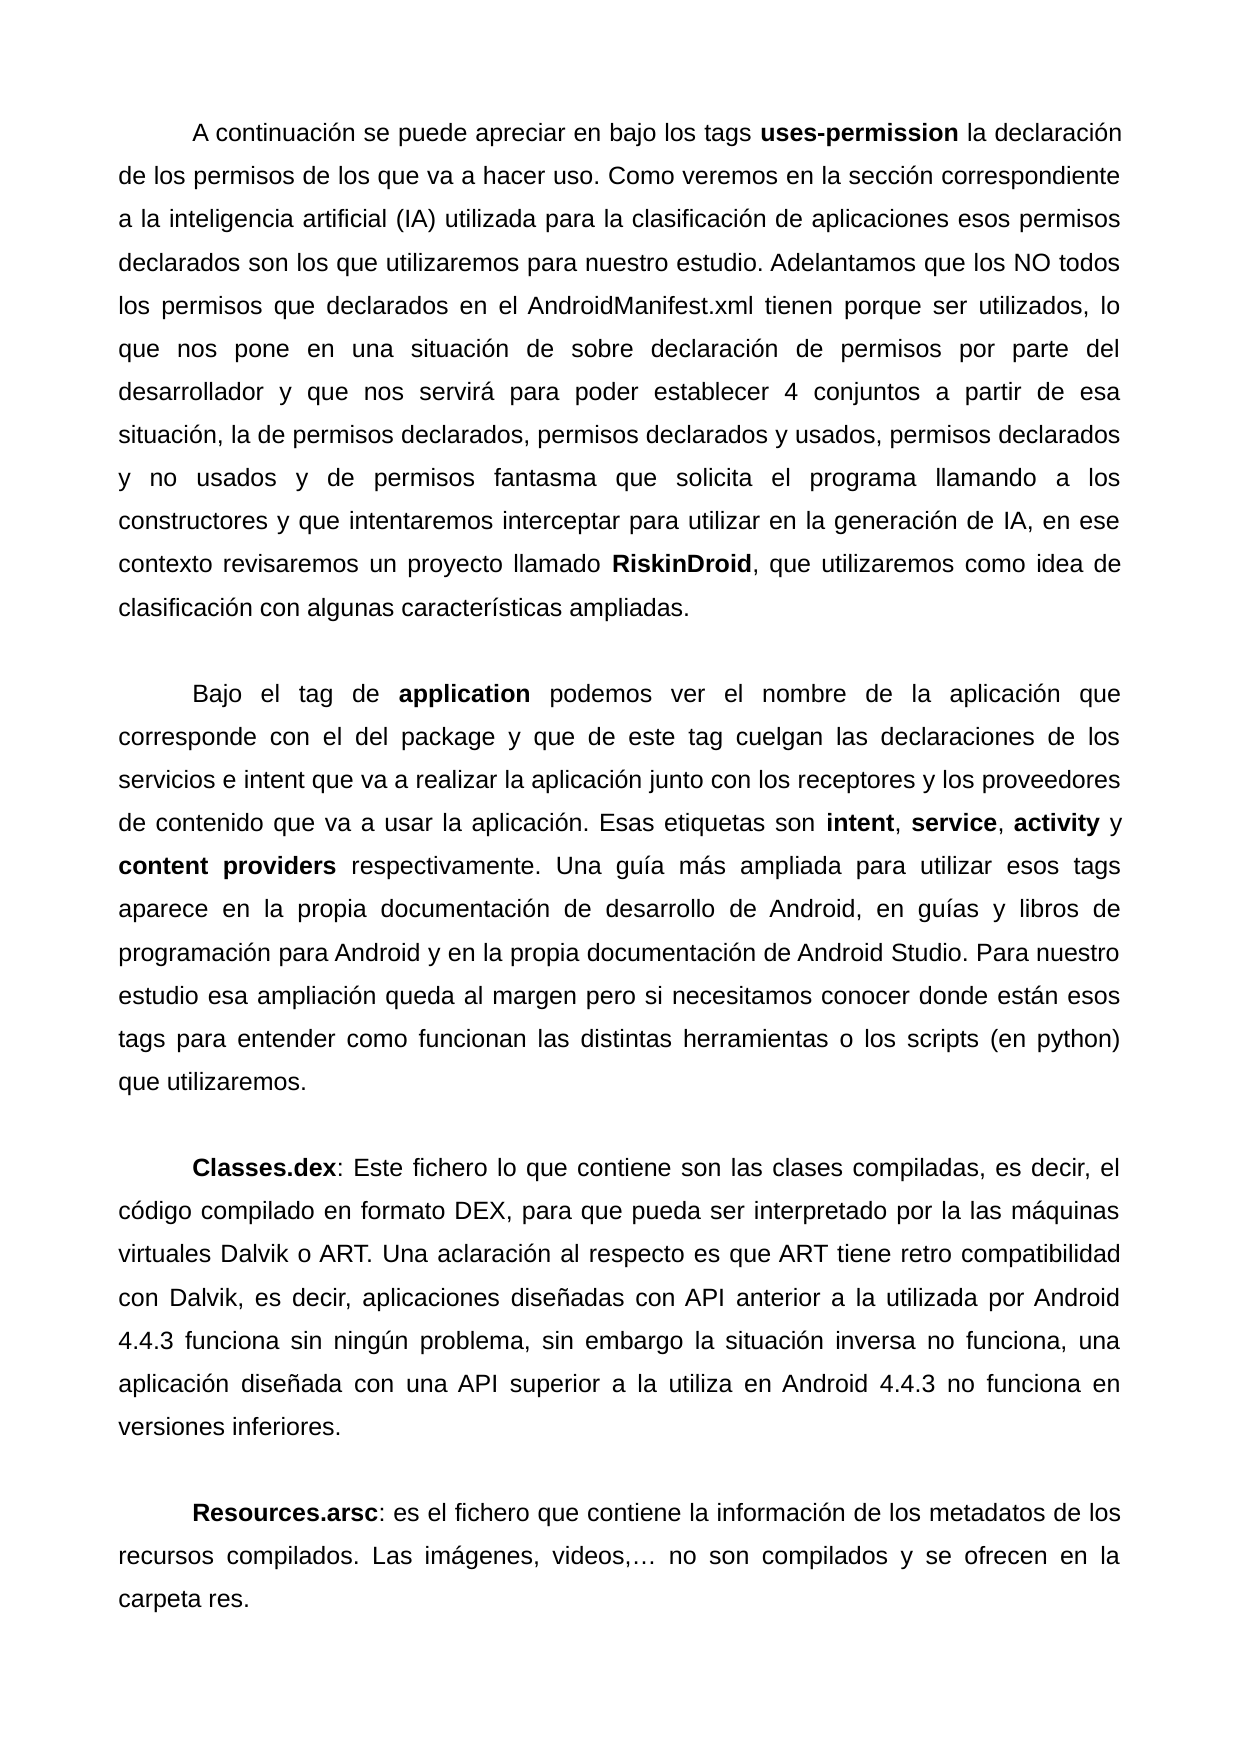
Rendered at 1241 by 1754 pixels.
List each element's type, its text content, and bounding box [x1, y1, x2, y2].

text A continuación se puede apreciar en bajo los tags uses-permission la declaración de los permisos de los que va a hacer uso. Como veremos en la sección correspondiente a la inteligencia artificial (IA) utilizada para la clasificación de aplicaciones esos permisos declarados son los que utilizaremos para nuestro estudio. Adelantamos que los NO todos los permisos que declarados en el AndroidManifest.xml tienen porque ser utilizados, lo que nos pone en una situación de sobre declaración de permisos por parte del desarrollador y que nos servirá para poder establecer 4 conjuntos a partir de esa situación, la de permisos declarados, permisos declarados y usados, permisos declarados y no usados y de permisos fantasma que solicita el programa llamando a los constructores y que intentaremos interceptar para utilizar en la generación de IA, en ese contexto revisaremos un proyecto llamado RiskinDroid, que utilizaremos como idea de clasificación con algunas características ampliadas. [118, 118, 1122, 621]
text Resources.arsc: es el fichero que contiene la información de los metadatos de los recursos compilados. Las imágenes, videos,… no son compilados y se ofrecen en la carpeta res. [118, 1498, 1122, 1613]
text Bajo el tag de application podemos ver el nombre de la aplicación que corresponde con el del package y que de este tag cuelgan las declaraciones de los servicios e intent que va a realizar la aplicación junto con los receptores y los proveedores de contenido que va a usar la aplicación. Esas etiquetas son intent, service, activity y content providers respectivamente. Una guía más ampliada para utilizar esos tags aparece en la propia documentación de desarrollo de Android, en guías y libros de programación para Android y en la propia documentación de Android Studio. Para nuestro estudio esa ampliación queda al margen pero si necesitamos conocer donde están esos tags para entender como funcionan las distintas herramientas o los scripts (en python) que utilizaremos. [118, 679, 1122, 1096]
text Classes.dex: Este fichero lo que contiene son las clases compiladas, es decir, el código compilado en formato DEX, para que pueda ser interpretado por la las máquinas virtuales Dalvik o ART. Una aclaración al respecto es que ART tiene retro compatibilidad con Dalvik, es decir, aplicaciones diseñadas con API anterior a la utilizada por Android 4.4.3 funciona sin ningún problema, sin embargo la situación inversa no funciona, una aplicación diseñada con una API superior a la utiliza en Android 4.4.3 no funciona en versiones inferiores. [118, 1153, 1122, 1441]
